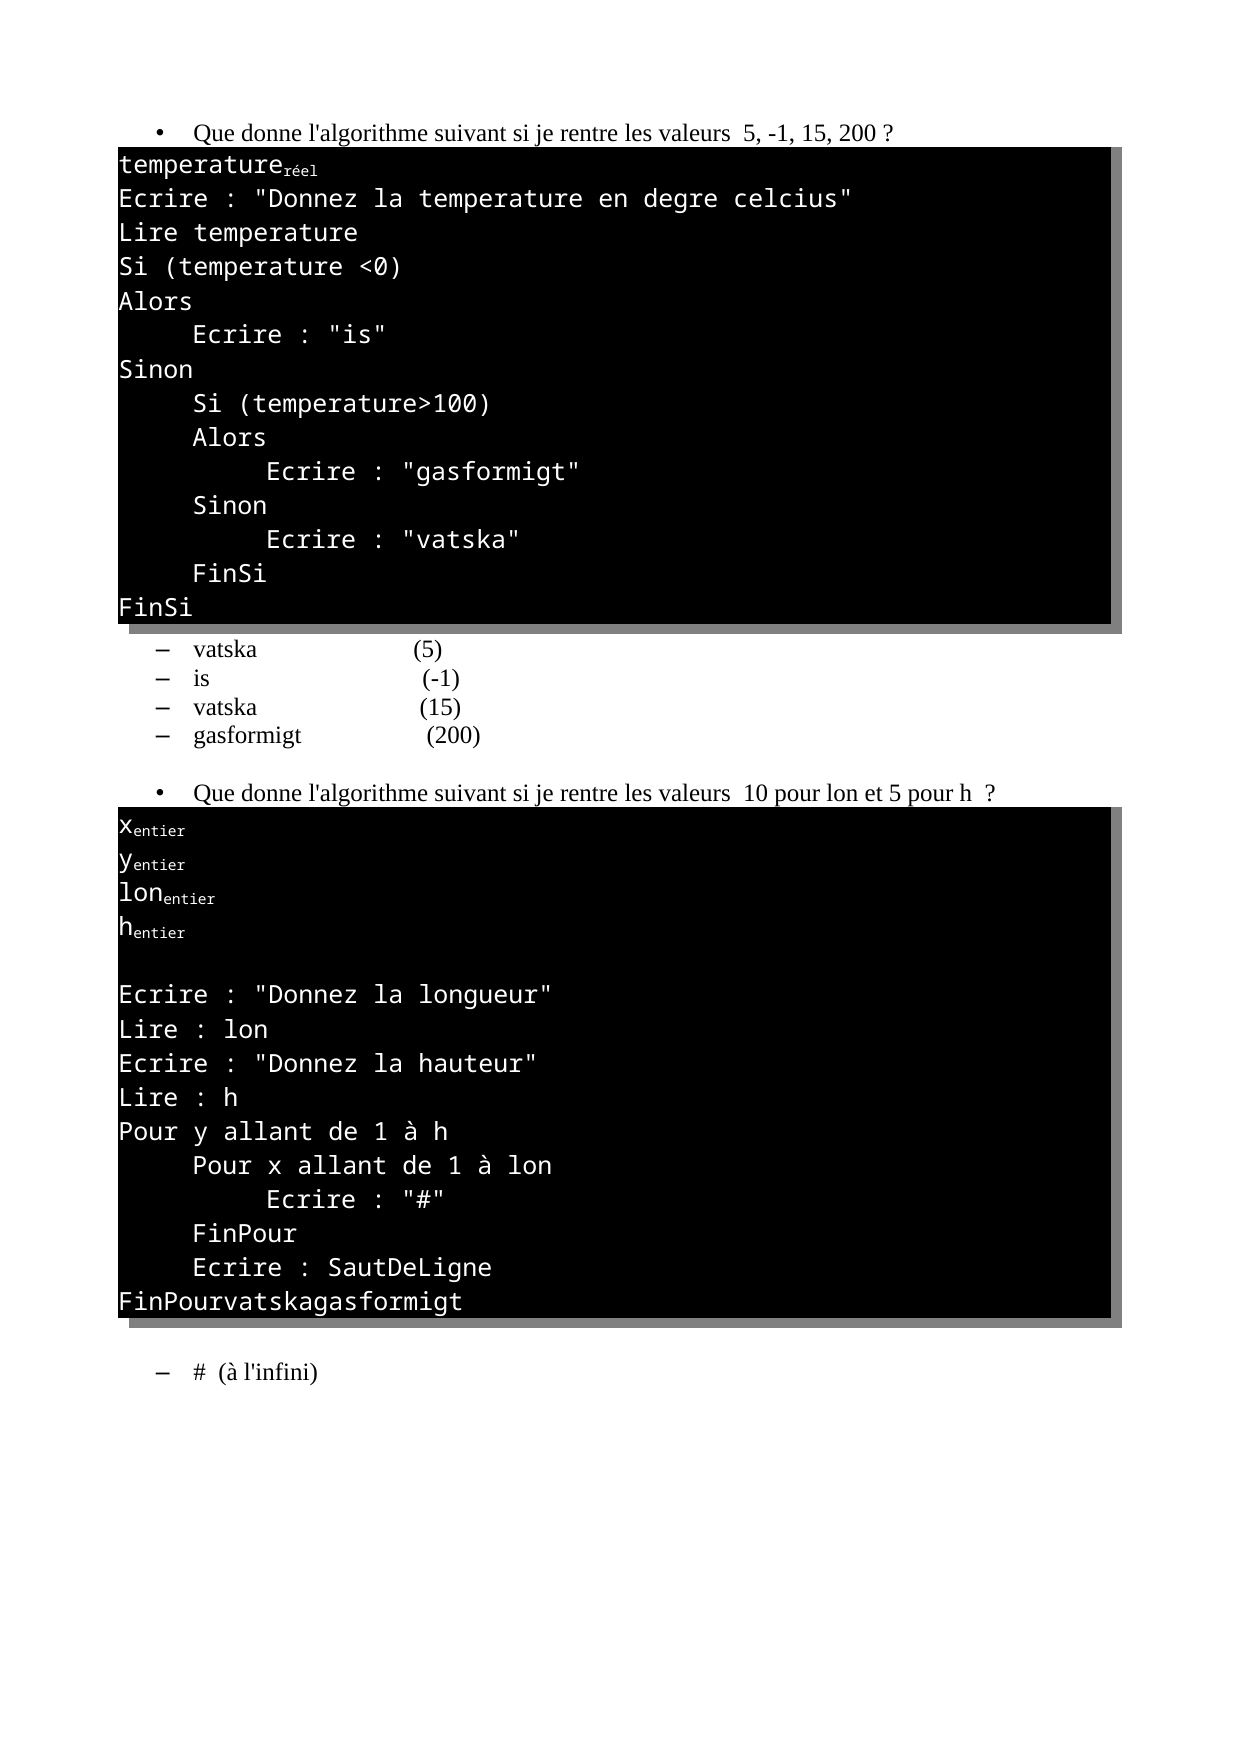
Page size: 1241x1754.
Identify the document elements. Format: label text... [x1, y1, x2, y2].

list # (à l'infini) [156, 1357, 1122, 1386]
text Si (temperature <0) [118, 249, 1111, 283]
text FinPour [118, 1216, 1111, 1250]
text Ecrire : "Donnez la temperature en degre celcius" [118, 181, 1111, 215]
text Alors [118, 419, 1111, 453]
text Ecrire : SautDeLigne [118, 1250, 1111, 1284]
text FinPourvatskagasformigt [118, 1284, 1111, 1318]
text Alors [118, 283, 1111, 317]
list Que donne l'algorithme suivant si je rentre les valeurs 10 pour lon et 5 pour h ? [156, 778, 1122, 807]
list vatska (5) [156, 634, 1122, 663]
text Ecrire : "vatska" [118, 522, 1111, 556]
text Sinon [118, 351, 1111, 385]
text Pour y allant de 1 à h [118, 1113, 1111, 1147]
text Sinon [118, 487, 1111, 522]
text Lire : lon [118, 1011, 1111, 1045]
text FinSi [118, 556, 1111, 590]
text Ecrire : "is" [118, 317, 1111, 351]
text yentier [118, 841, 1111, 875]
text Ecrire : "Donnez la longueur" [118, 977, 1111, 1011]
list gasformigt (200) [156, 721, 1122, 749]
text Ecrire : "Donnez la hauteur" [118, 1045, 1111, 1079]
list is (-1) [156, 663, 1122, 692]
list vatska (15) [156, 692, 1122, 721]
text Ecrire : "gasformigt" [118, 453, 1111, 487]
text lonentier [118, 875, 1111, 909]
text Lire temperature [118, 215, 1111, 249]
text Pour x allant de 1 à lon [118, 1147, 1111, 1182]
text FinSi [118, 590, 1111, 624]
text Lire : h [118, 1079, 1111, 1113]
text temperatureréel [118, 147, 1111, 181]
text xentier [118, 807, 1111, 841]
list Que donne l'algorithme suivant si je rentre les valeurs 5, -1, 15, 200 ? [156, 118, 1122, 147]
text Ecrire : "#" [118, 1182, 1111, 1216]
text hentier [118, 909, 1111, 943]
text Si (temperature>100) [118, 385, 1111, 419]
